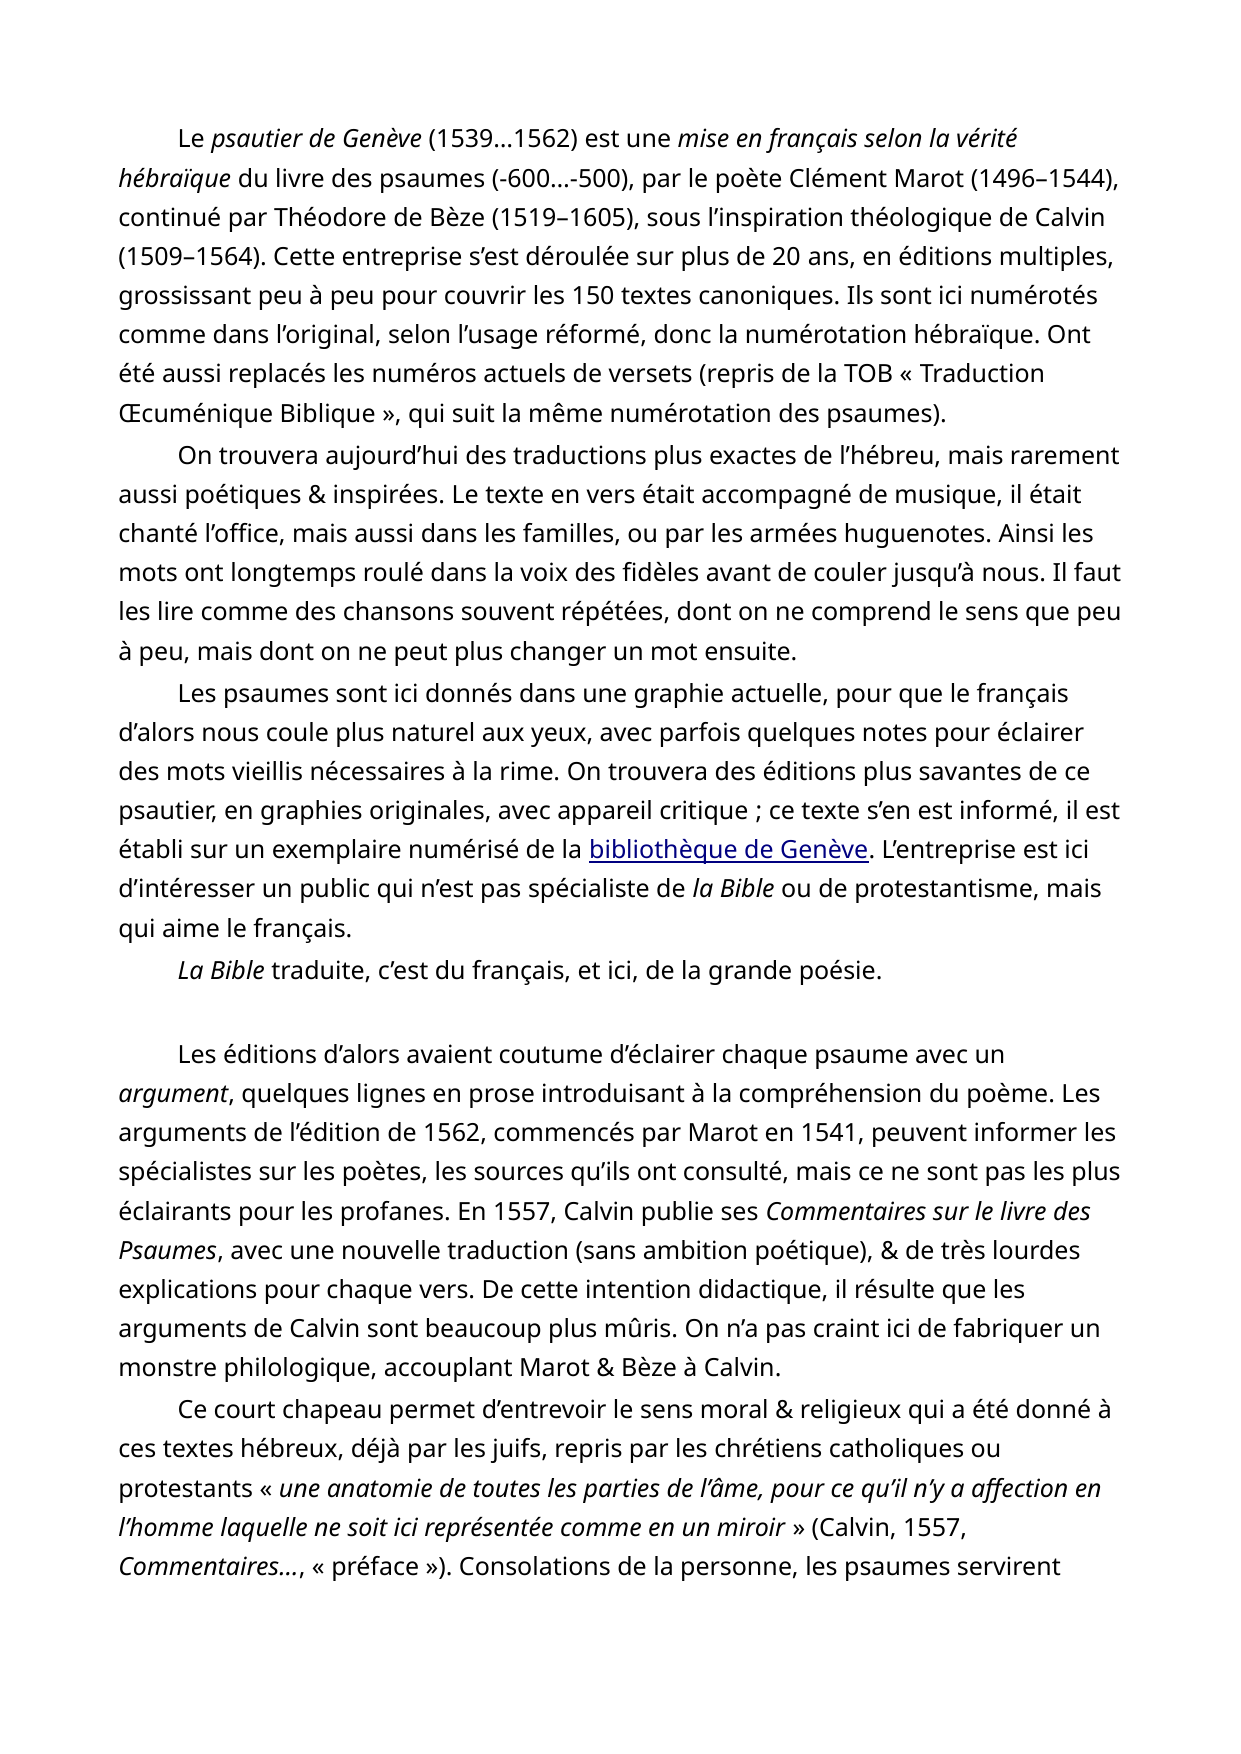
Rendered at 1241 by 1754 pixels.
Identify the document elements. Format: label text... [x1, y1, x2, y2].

text Le psautier de Genève (1539…1562) est une mise en français selon la vérité hébraïque du livre des psaumes (-600…-500), par le poète Clément Marot (1496–1544), continué par Théodore de Bèze (1519–1605), sous l’inspiration théologique de Calvin (1509–1564). Cette entreprise s’est déroulée sur plus de 20 ans, en éditions multiples, grossissant peu à peu pour couvrir les 150 textes canoniques. Ils sont ici numérotés comme dans l’original, selon l’usage réformé, donc la numérotation hébraïque. Ont été aussi replacés les numéros actuels de versets (repris de la TOB « Traduction Œcuménique Biblique », qui suit la même numérotation des psaumes). [118, 121, 1122, 429]
text On trouvera aujourd’hui des traductions plus exactes de l’hébreu, mais rarement aussi poétiques & inspirées. Le texte en vers était accompagné de musique, il était chanté l’office, mais aussi dans les familles, ou par les armées huguenotes. Ainsi les mots ont longtemps roulé dans la voix des fidèles avant de couler jusqu’à nous. Il faut les lire comme des chansons souvent répétées, dont on ne comprend le sens que peu à peu, mais dont on ne peut plus changer un mot ensuite. [118, 437, 1122, 667]
text Les psaumes sont ici donnés dans une graphie actuelle, pour que le français d’alors nous coule plus naturel aux yeux, avec parfois quelques notes pour éclairer des mots vieillis nécessaires à la rime. On trouvera des éditions plus savantes de ce psautier, en graphies originales, avec appareil critique ; ce texte s’en est informé, il est établi sur un exemplaire numérisé de la bibliothèque de Genève. L’entreprise est ici d’intéresser un public qui n’est pas spécialiste de la Bible ou de protestantisme, mais qui aime le français. [118, 675, 1122, 944]
text Ce court chapeau permet d’entrevoir le sens moral & religieux qui a été donné à ces textes hébreux, déjà par les juifs, repris par les chrétiens catholiques ou protestants « une anatomie de toutes les parties de l’âme, pour ce qu’il n’y a affection en l’homme laquelle ne soit ici représentée comme en un miroir » (Calvin, 1557, Commentaires…, « préface »). Consolations de la personne, les psaumes servirent [118, 1392, 1122, 1583]
text La Bible traduite, c’est du français, et ici, de la grande poésie. [118, 952, 1122, 986]
text Les éditions d’alors avaient coutume d’éclairer chaque psaume avec un argument, quelques lignes en prose introduisant à la compréhension du poème. Les arguments de l’édition de 1562, commencés par Marot en 1541, peuvent informer les spécialistes sur les poètes, les sources qu’ils ont consulté, mais ce ne sont pas les plus éclairants pour les profanes. En 1557, Calvin publie ses Commentaires sur le livre des Psaumes, avec une nouvelle traduction (sans ambition poétique), & de très lourdes explications pour chaque vers. De cette intention didactique, il résulte que les arguments de Calvin sont beaucoup plus mûris. On n’a pas craint ici de fabriquer un monstre philologique, accouplant Marot & Bèze à Calvin. [118, 1036, 1122, 1384]
